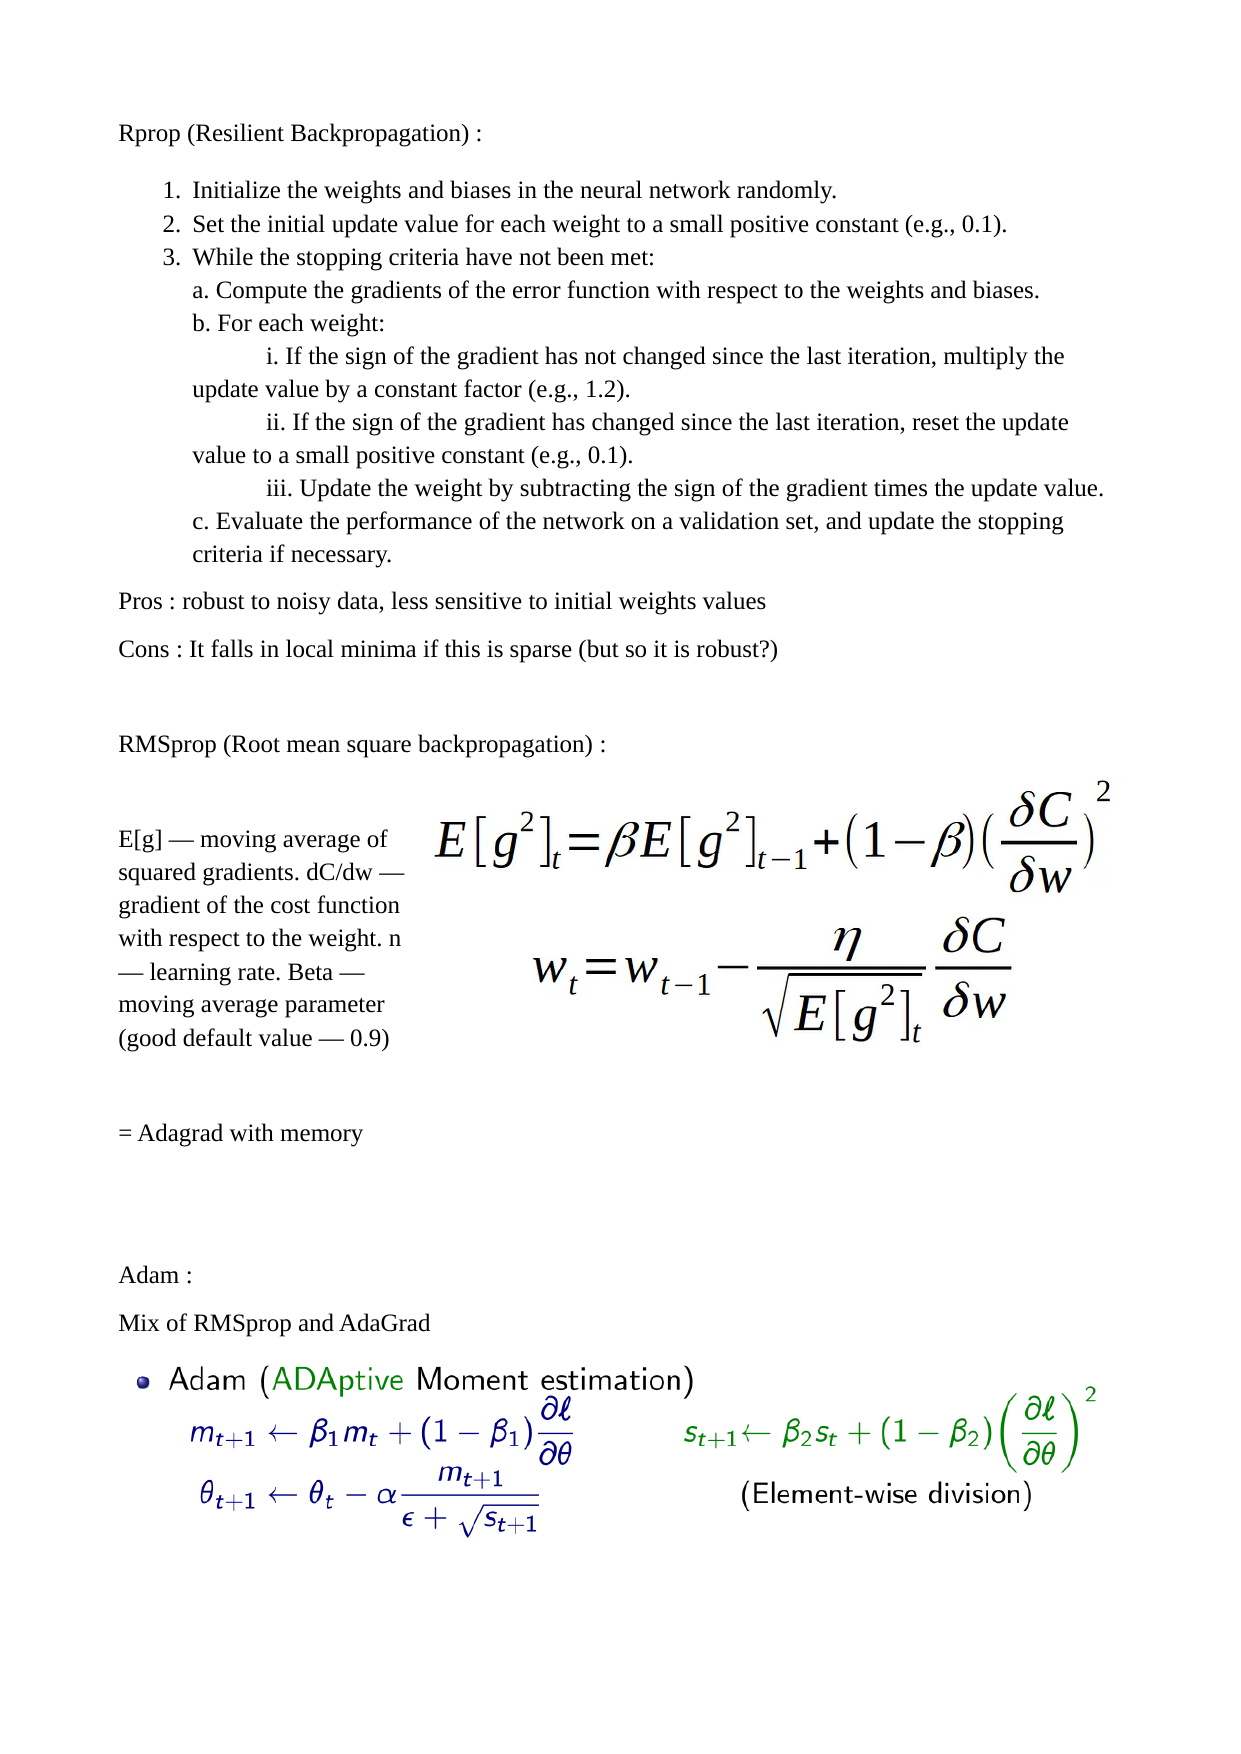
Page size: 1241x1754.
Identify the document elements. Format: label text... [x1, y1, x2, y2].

picture [422, 776, 1123, 1047]
picture [118, 1355, 1123, 1547]
text = Adagrad with memory [118, 1118, 1122, 1147]
text Adam : [118, 1261, 1122, 1289]
text E[g] — moving average of squared gradients. dC/dw — gradient of the cost function with respect to the weight. n — learning rate. Beta — moving average parameter (good default value — 0.9) [118, 824, 1122, 1051]
list Set the initial update value for each weight to a small positive constant (e.g., 0.1). [162, 209, 1122, 237]
text Mix of RMSprop and AdaGrad [118, 1308, 1122, 1337]
text Rprop (Resilient Backpropagation) : [118, 118, 1122, 147]
text RMSprop (Root mean square backpropagation) : [118, 729, 1122, 758]
text Cons : It falls in local minima if this is sparse (but so it is robust?) [118, 634, 1122, 663]
list Initialize the weights and biases in the neural network randomly. [162, 176, 1122, 204]
text Pros : robust to noisy data, less sensitive to initial weights values [118, 586, 1122, 615]
list While the stopping criteria have not been met: a. Compute the gradients of the error function with respect to the weights and biases. b. For each weight: i. If the sign of the gradient has not changed since the last iteration, multiply the update value by a constant factor (e.g., 1.2). ii. If the sign of the gradient has changed since the last iteration, reset the update value to a small positive constant (e.g., 0.1). iii. Update the weight by subtracting the sign of the gradient times the update value. c. Evaluate the performance of the network on a validation set, and update the stopping criteria if necessary. [162, 242, 1122, 568]
